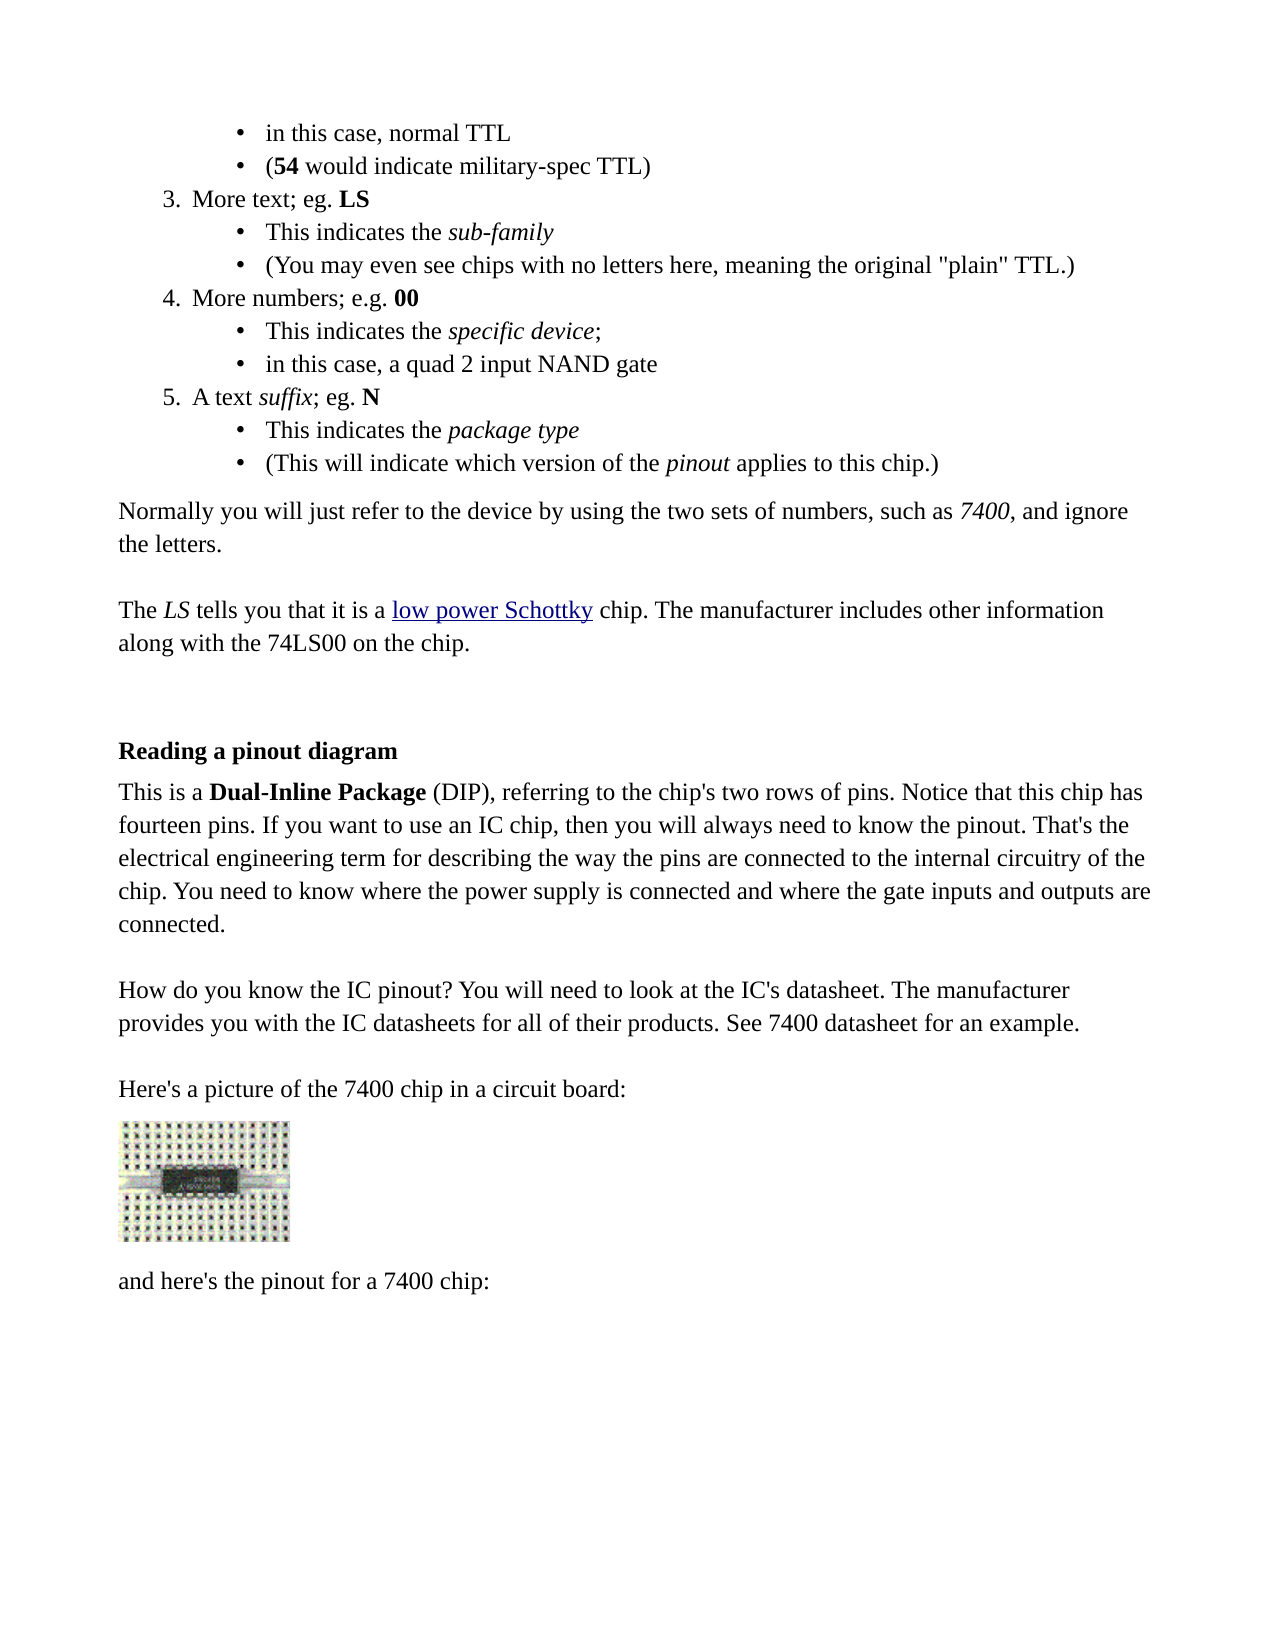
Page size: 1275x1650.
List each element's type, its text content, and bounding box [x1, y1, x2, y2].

subtitle Reading a pinout diagram [118, 736, 1157, 764]
list This indicates the sub-family [236, 217, 1157, 246]
text and here's the pinout for a 7400 chip: [118, 1266, 1157, 1295]
list (54 would indicate military-spec TTL) [236, 151, 1157, 180]
list in this case, normal TTL [236, 118, 1157, 147]
picture [118, 1121, 290, 1242]
list More numbers; e.g. 00 [162, 283, 1157, 312]
list This indicates the package type [236, 415, 1157, 444]
list (This will indicate which version of the pinout applies to this chip.) [236, 448, 1157, 477]
list in this case, a quad 2 input NAND gate [236, 349, 1157, 378]
list More text; eg. LS [162, 184, 1157, 213]
list (You may even see chips with no letters here, meaning the original "plain" TTL.) [236, 250, 1157, 279]
text Normally you will just refer to the device by using the two sets of numbers, such as 7400, and ignore the letters. The LS tells you that it is a low power Schottky chip. The manufacturer includes other information along with the 74LS00 on the chip. [118, 496, 1157, 657]
list This indicates the specific device; [236, 316, 1157, 345]
list A text suffix; eg. N [162, 382, 1157, 411]
text This is a Dual-Inline Package (DIP), referring to the chip's two rows of pins. Notice that this chip has fourteen pins. If you want to use an IC chip, then you will always need to know the pinout. That's the electrical engineering term for describing the way the pins are connected to the internal circuitry of the chip. You need to know where the power supply is connected and where the gate inputs and outputs are connected. How do you know the IC pinout? You will need to look at the IC's datasheet. The manufacturer provides you with the IC datasheets for all of their products. See 7400 datasheet for an example. Here's a picture of the 7400 chip in a circuit board: [118, 777, 1157, 1103]
